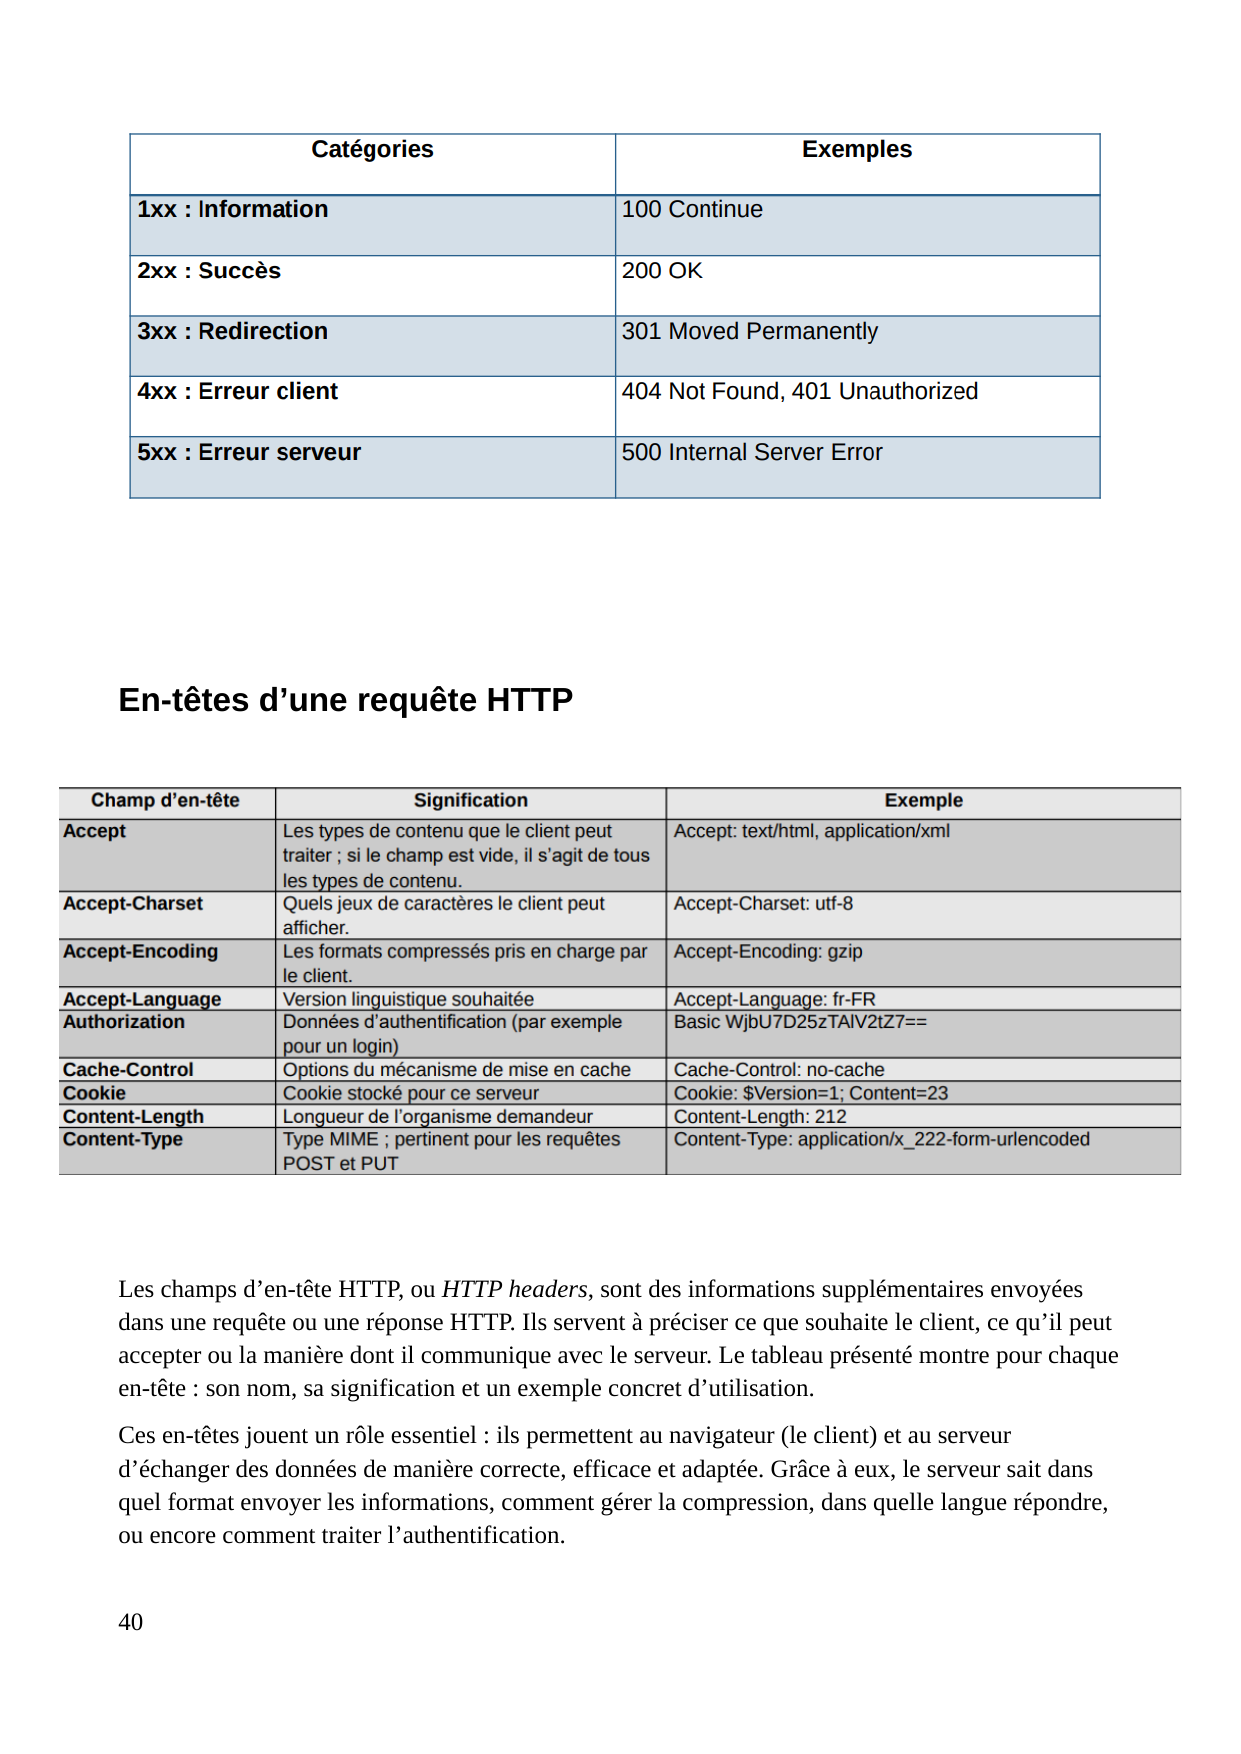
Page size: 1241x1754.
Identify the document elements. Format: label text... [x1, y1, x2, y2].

picture [59, 778, 1182, 1175]
text Les champs d’en-tête HTTP, ou HTTP headers, sont des informations supplémentaires envoyées dans une requête ou une réponse HTTP. Ils servent à préciser ce que souhaite le client, ce qu’il peut accepter ou la manière dont il communique avec le serveur. Le tableau présenté montre pour chaque en-tête : son nom, sa signification et un exemple concret d’utilisation. [118, 1274, 1122, 1402]
subtitle En-têtes d’une requête HTTP [118, 680, 1122, 718]
picture [118, 118, 1123, 512]
text Ces en-têtes jouent un rôle essentiel : ils permettent au navigateur (le client) et au serveur d’échanger des données de manière correcte, efficace et adaptée. Grâce à eux, le serveur sait dans quel format envoyer les informations, comment gérer la compression, dans quelle langue répondre, ou encore comment traiter l’authentification. [118, 1421, 1122, 1548]
